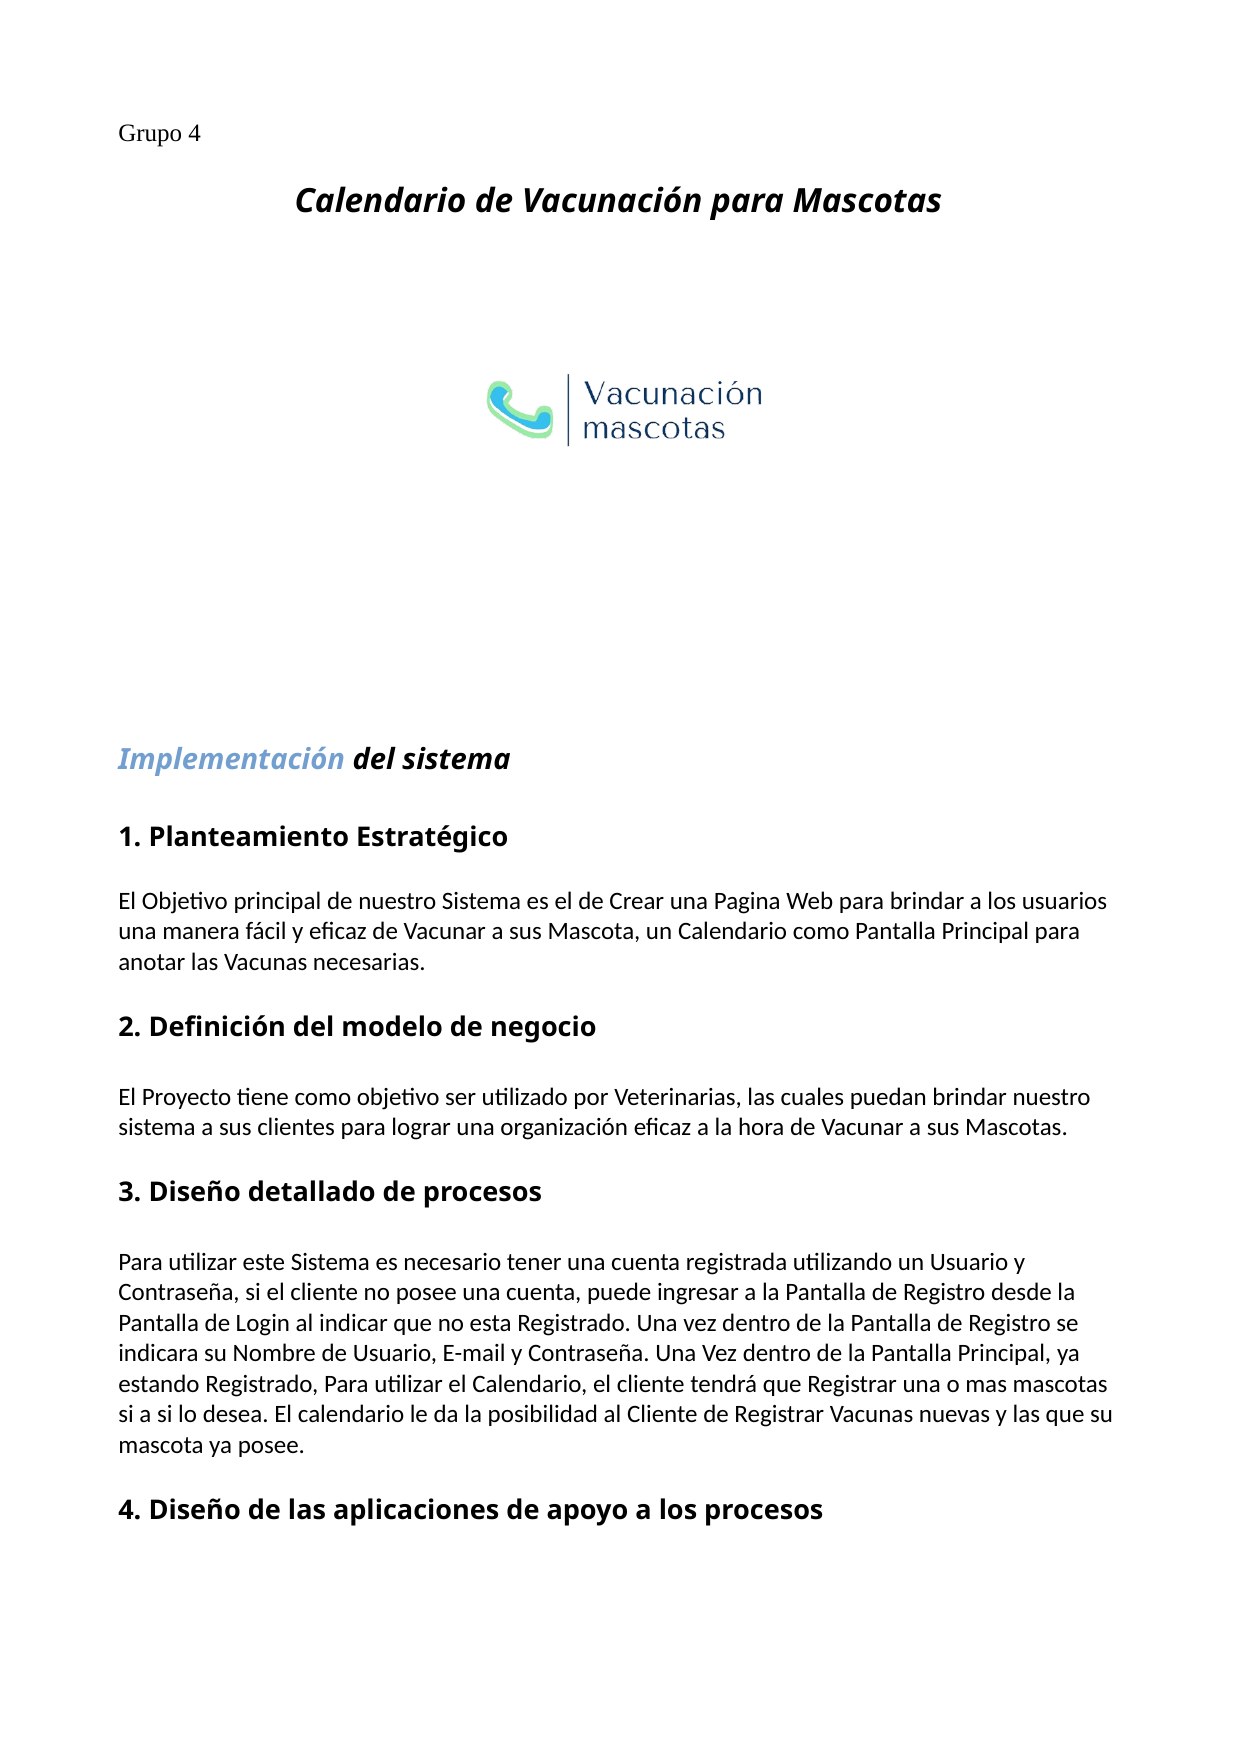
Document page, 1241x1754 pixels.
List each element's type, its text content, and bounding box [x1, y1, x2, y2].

text 1. Planteamiento Estratégico [118, 817, 1122, 854]
text 3. Diseño detallado de procesos [118, 1172, 1122, 1209]
text 2. Definición del modelo de negocio [118, 1007, 1122, 1044]
picture [459, 245, 785, 574]
text El Objetivo principal de nuestro Sistema es el de Crear una Pagina Web para brindar a los usuarios una manera fácil y eficaz de Vacunar a sus Mascota, un Calendario como Pantalla Principal para anotar las Vacunas necesarias. [118, 885, 1122, 976]
text Calendario de Vacunación para Mascotas [118, 176, 1122, 222]
text 4. Diseño de las aplicaciones de apoyo a los procesos [118, 1490, 1122, 1527]
text Para utilizar este Sistema es necesario tener una cuenta registrada utilizando un Usuario y Contraseña, si el cliente no posee una cuenta, puede ingresar a la Pantalla de Registro desde la Pantalla de Login al indicar que no esta Registrado. Una vez dentro de la Pantalla de Registro se indicara su Nombre de Usuario, E-mail y Contraseña. Una Vez dentro de la Pantalla Principal, ya estando Registrado, Para utilizar el Calendario, el cliente tendrá que Registrar una o mas mascotas si a si lo desea. El calendario le da la posibilidad al Cliente de Registrar Vacunas nuevas y las que su mascota ya posee. [118, 1246, 1122, 1460]
text Implementación del sistema [118, 738, 1122, 778]
text El Proyecto tiene como objetivo ser utilizado por Veterinarias, las cuales puedan brindar nuestro sistema a sus clientes para lograr una organización eficaz a la hora de Vacunar a sus Mascotas. [118, 1081, 1122, 1142]
